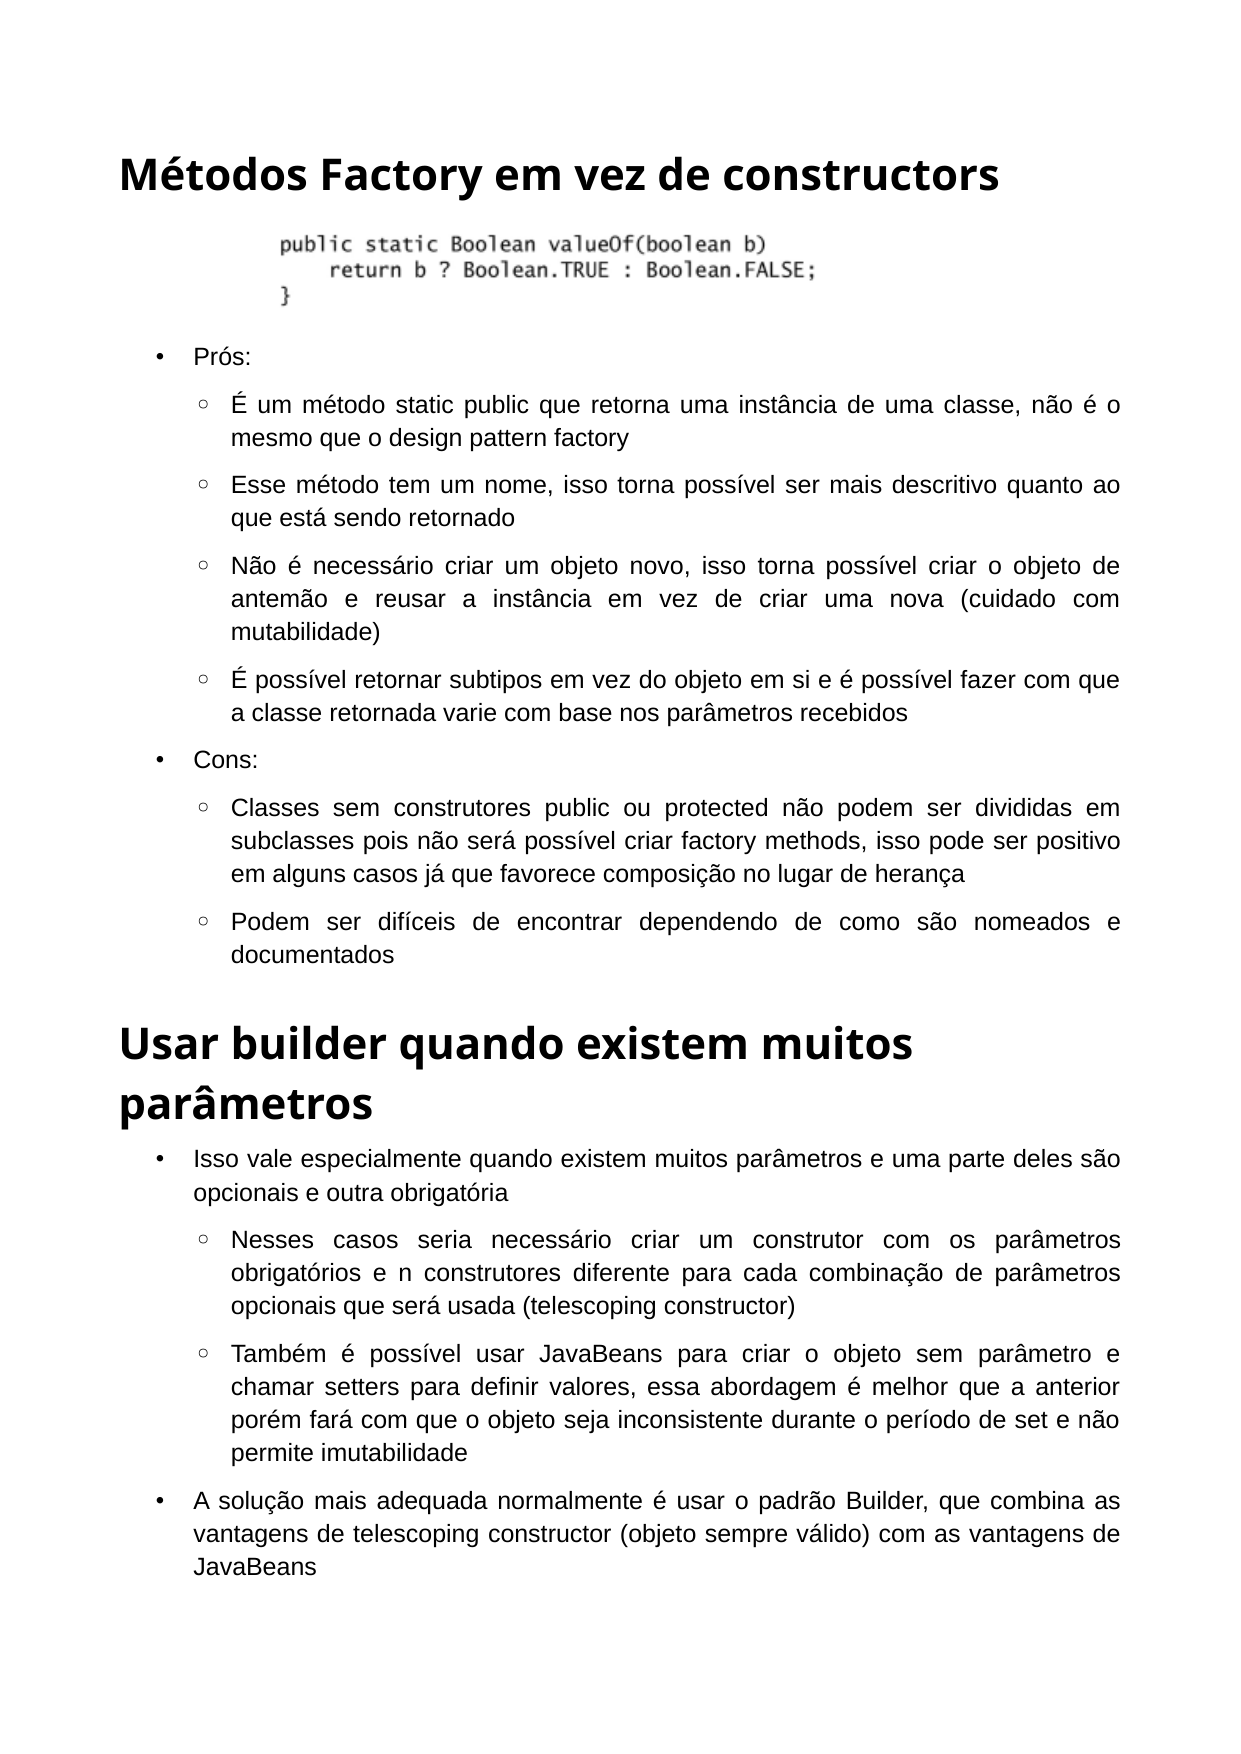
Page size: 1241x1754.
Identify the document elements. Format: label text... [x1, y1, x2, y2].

list Isso vale especialmente quando existem muitos parâmetros e uma parte deles são opcionais e outra obrigatória [156, 1144, 1122, 1206]
list A solução mais adequada normalmente é usar o padrão Builder, que combina as vantagens de telescoping constructor (objeto sempre válido) com as vantagens de JavaBeans [156, 1486, 1122, 1581]
list Também é possível usar JavaBeans para criar o objeto sem parâmetro e chamar setters para definir valores, essa abordagem é melhor que a anterior porém fará com que o objeto seja inconsistente durante o período de set e não permite imutabilidade [193, 1339, 1122, 1467]
list É um método static public que retorna uma instância de uma classe, não é o mesmo que o design pattern factory [193, 389, 1122, 451]
list Podem ser difíceis de encontrar dependendo de como são nomeados e documentados [193, 907, 1122, 969]
list Cons: [156, 746, 1122, 774]
list É possível retornar subtipos em vez do objeto em si e é possível fazer com que a classe retornada varie com base nos parâmetros recebidos [193, 665, 1122, 727]
list Classes sem construtores public ou protected não podem ser divididas em subclasses pois não será possível criar factory methods, isso pode ser positivo em alguns casos já que favorece composição no lugar de herança [193, 793, 1122, 888]
list Não é necessário criar um objeto novo, isso torna possível criar o objeto de antemão e reusar a instância em vez de criar uma nova (cuidado com mutabilidade) [193, 551, 1122, 646]
list Prós: [156, 342, 1122, 371]
picture [222, 215, 1018, 323]
list Esse método tem um nome, isso torna possível ser mais descritivo quanto ao que está sendo retornado [193, 470, 1122, 532]
subtitle Usar builder quando existem muitos parâmetros [118, 1013, 1122, 1132]
list Nesses casos seria necessário criar um construtor com os parâmetros obrigatórios e n construtores diferente para cada combinação de parâmetros opcionais que será usada (telescoping constructor) [193, 1225, 1122, 1320]
subtitle Métodos Factory em vez de constructors [118, 143, 1122, 203]
